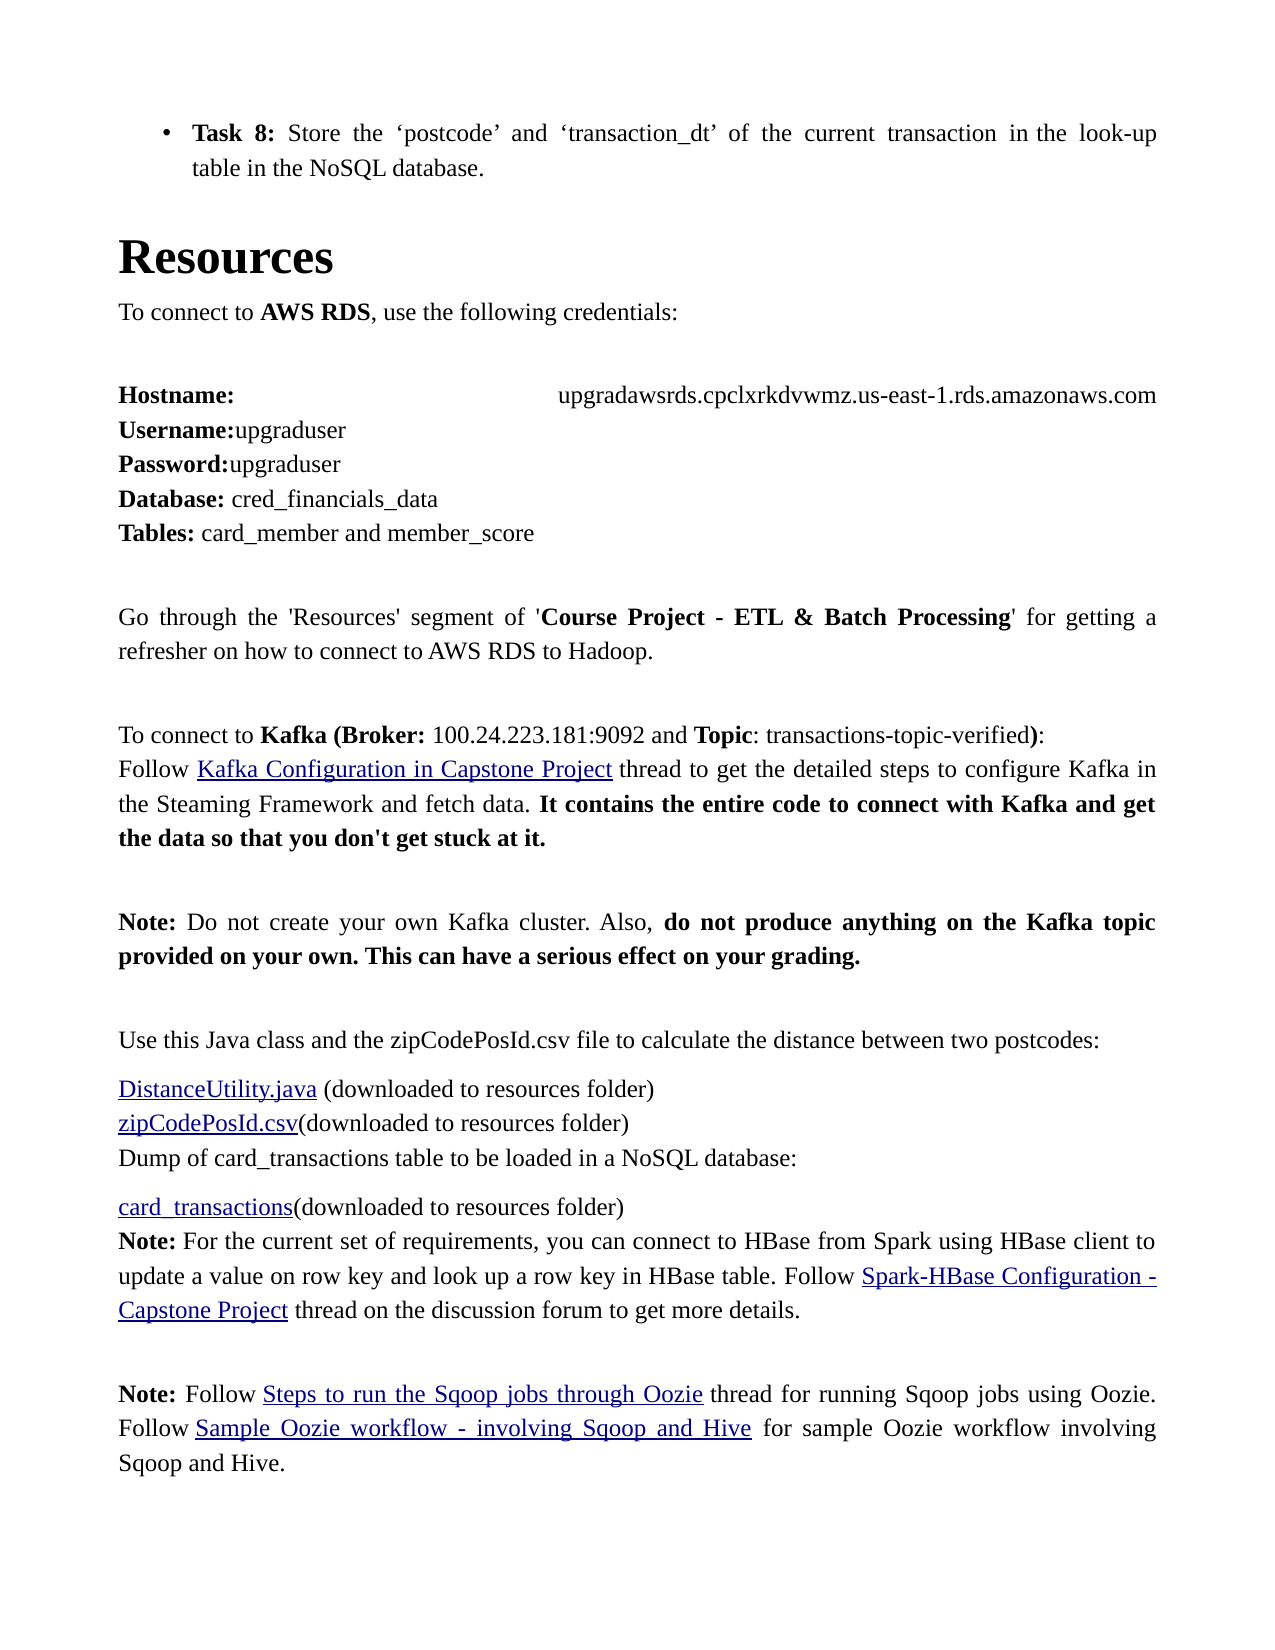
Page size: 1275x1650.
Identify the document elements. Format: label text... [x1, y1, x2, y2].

text Note: For the current set of requirements, you can connect to HBase from Spark using HBase client to update a value on row key and look up a row key in HBase table. Follow Spark-HBase Configuration - Capstone Project thread on the discussion forum to get more details. [118, 1226, 1157, 1324]
text Follow Kafka Configuration in Capstone Project thread to get the detailed steps to configure Kafka in the Steaming Framework and fetch data. It contains the entire code to connect with Kafka and get the data so that you don't get stuck at it. [118, 754, 1157, 852]
text Tables: card_member and member_score [118, 518, 1157, 547]
subtitle Resources [118, 227, 1157, 284]
text DistanceUtility.java (downloaded to resources folder) [118, 1074, 1157, 1102]
text Use this Java class and the zipCodePosId.csv file to calculate the distance between two postcodes: [118, 1025, 1157, 1053]
text Note: Do not create your own Kafka cluster. Also, do not produce anything on the Kafka topic provided on your own. This can have a serious effect on your grading. [118, 907, 1157, 970]
text Go through the 'Resources' segment of 'Course Project - ETL & Batch Processing' for getting a refresher on how to connect to AWS RDS to Hadoop. [118, 602, 1157, 665]
text To connect to AWS RDS, use the following credentials: [118, 297, 1157, 325]
list Task 8: Store the ‘postcode’ and ‘transaction_dt’ of the current transaction in the look-up table in the NoSQL database. [162, 118, 1157, 181]
text zipCodePosId.csv(downloaded to resources folder) [118, 1108, 1157, 1137]
text Dump of card_transactions table to be loaded in a NoSQL database: [118, 1143, 1157, 1171]
text Note: Follow Steps to run the Sqoop jobs through Oozie thread for running Sqoop jobs using Oozie. Follow Sample Oozie workflow - involving Sqoop and Hive for sample Oozie workflow involving Sqoop and Hive. [118, 1379, 1157, 1476]
text To connect to Kafka (Broker: 100.24.223.181:9092 and Topic: transactions-topic-verified): [118, 720, 1157, 748]
text card_transactions(downloaded to resources folder) [118, 1192, 1157, 1221]
text Database: cred_financials_data [118, 484, 1157, 512]
text Hostname: upgradawsrds.cpclxrkdvwmz.us-east-1.rds.amazonaws.com Username:upgraduser Password:upgraduser [118, 380, 1157, 478]
